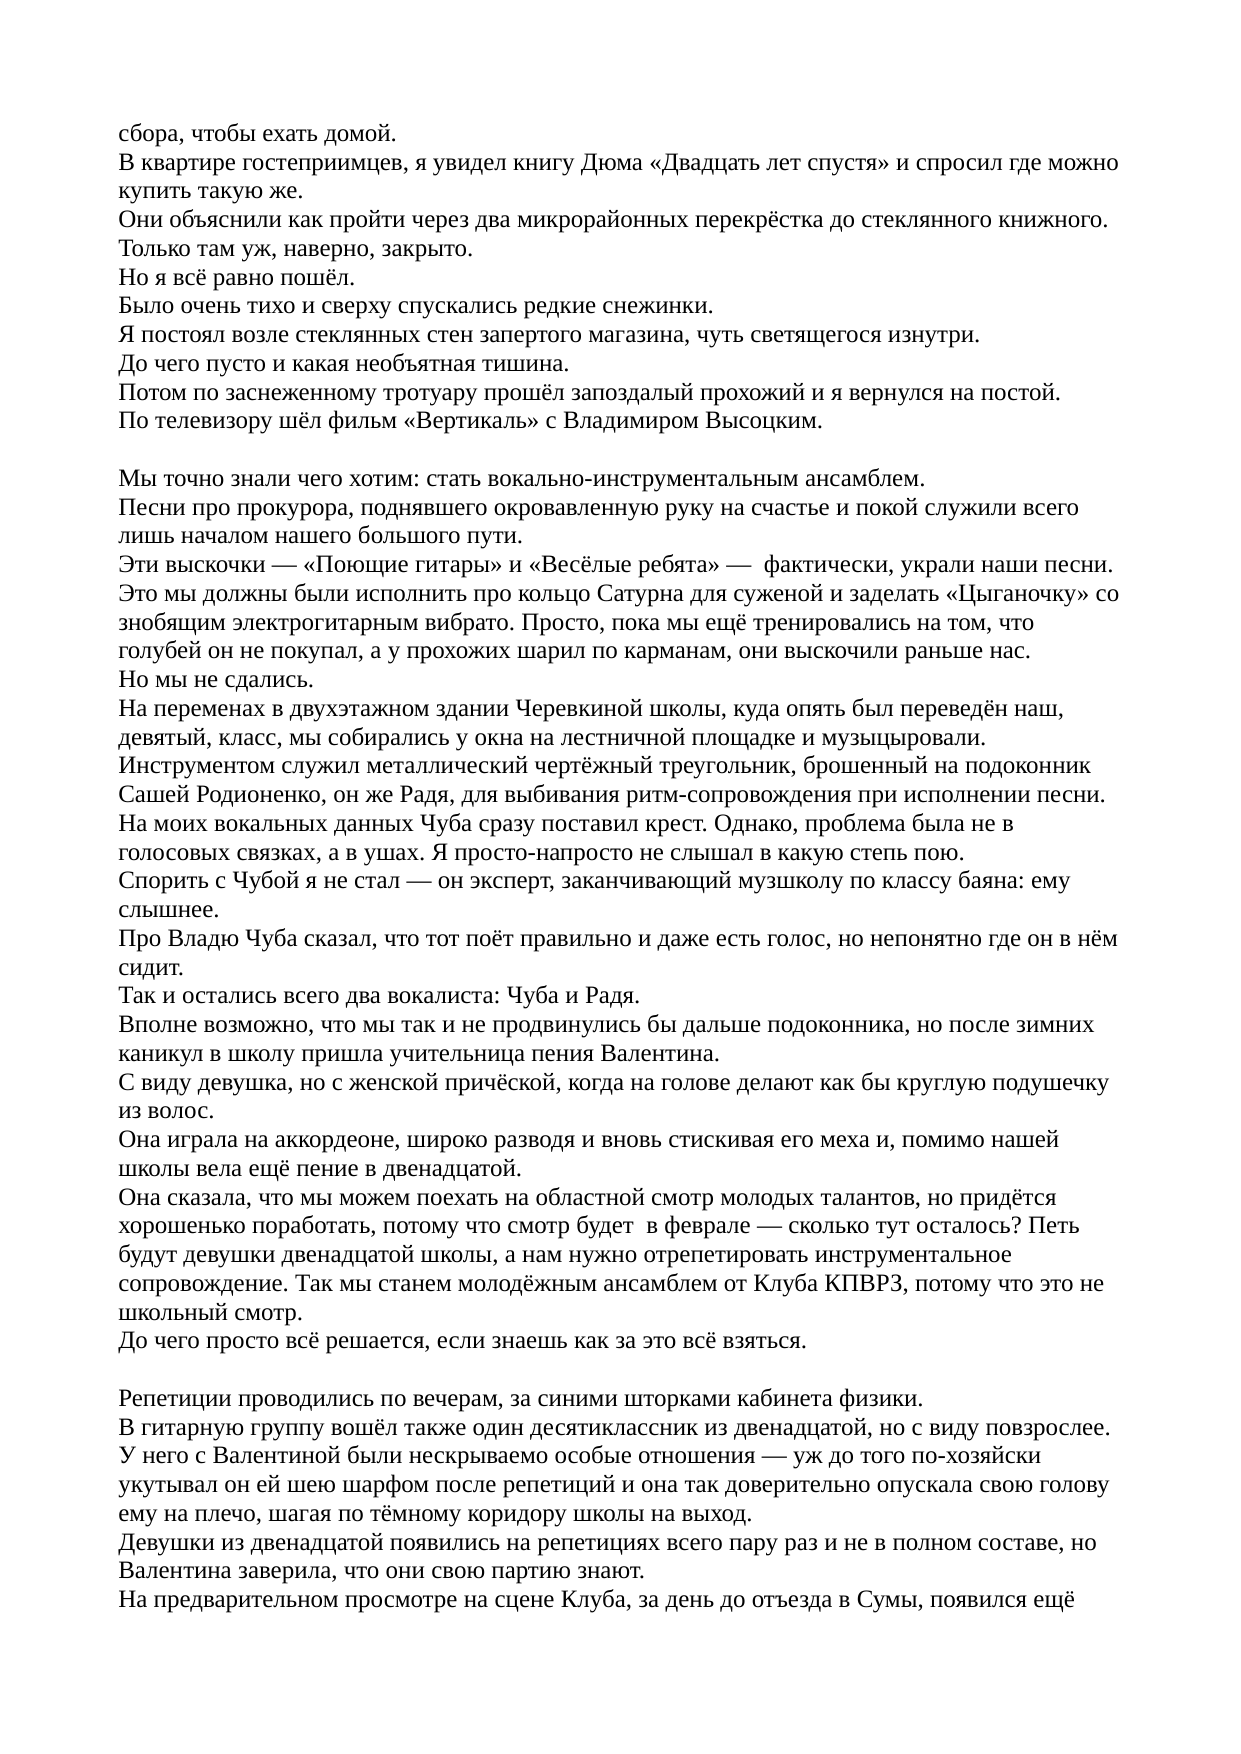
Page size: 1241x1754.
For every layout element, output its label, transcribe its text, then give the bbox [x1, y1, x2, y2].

text Так и остались всего два вокалиста: Чуба и Радя. [118, 981, 1122, 1009]
text Я постоял возле стеклянных стен запертого магазина, чуть светящегося изнутри. [118, 319, 1122, 348]
text До чего просто всё решается, если знаешь как за это всё взяться. [118, 1326, 1122, 1354]
text Она играла на аккордеоне, широко разводя и вновь стискивая его меха и, помимо нашей школы вела ещё пение в двенадцатой. [118, 1124, 1122, 1182]
text Они объяснили как пройти через два микрорайонных перекрёстка до стеклянного книжного. Только там уж, наверно, закрыто. [118, 204, 1122, 262]
text Про Владю Чуба сказал, что тот поёт правильно и даже есть голос, но непонятно где он в нём сидит. [118, 923, 1122, 981]
text Но мы не сдались. [118, 664, 1122, 693]
text На предварительном просмотре на сцене Клуба, за день до отъезда в Сумы, появился ещё [118, 1584, 1122, 1613]
text В гитарную группу вошёл также один десятиклассник из двенадцатой, но с виду повзрослее. [118, 1412, 1122, 1441]
text Песни про прокурора, поднявшего окровавленную руку на счастье и покой служили всего лишь началом нашего большого пути. [118, 492, 1122, 549]
text До чего пусто и какая необъятная тишина. [118, 348, 1122, 377]
text Репетиции проводились по вечерам, за синими шторками кабинета физики. [118, 1383, 1122, 1412]
text Было очень тихо и сверху спускались редкие снежинки. [118, 291, 1122, 319]
text Потом по заснеженному тротуару прошёл запоздалый прохожий и я вернулся на постой. [118, 377, 1122, 406]
text В квартире гостеприимцев, я увидел книгу Дюма «Двадцать лет спустя» и спросил где можно купить такую же. [118, 147, 1122, 204]
text Эти выскочки — «Поющие гитары» и «Весёлые ребята» — фактически, украли наши песни. Это мы должны были исполнить про кольцо Сатурна для суженой и заделать «Цыганочку» со знобящим электрогитарным вибрато. Просто, пока мы ещё тренировались на том, что голубей он не покупал, а у прохожих шарил по карманам, они выскочили раньше нас. [118, 549, 1122, 664]
text Инструментом служил металлический чертёжный треугольник, брошенный на подоконник Сашей Родионенко, он же Радя, для выбивания ритм-сопровождения при исполнении песни. [118, 751, 1122, 808]
text Вполне возможно, что мы так и не продвинулись бы дальше подоконника, но после зимних каникул в школу пришла учительница пения Валентина. [118, 1009, 1122, 1067]
text На переменах в двухэтажном здании Черевкиной школы, куда опять был переведён наш, девятый, класс, мы собирались у окна на лестничной площадке и музыцыровали. [118, 693, 1122, 751]
text Девушки из двенадцатой появились на репетициях всего пару раз и не в полном составе, но Валентина заверила, что они свою партию знают. [118, 1527, 1122, 1584]
text Но я всё равно пошёл. [118, 262, 1122, 291]
text У него с Валентиной были нескрываемо особые отношения — уж до того по-хозяйски укутывал он ей шею шарфом после репетиций и она так доверительно опускала свою голову ему на плечо, шагая по тёмному коридору школы на выход. [118, 1441, 1122, 1527]
text На моих вокальных данных Чуба сразу поставил крест. Однако, проблема была не в голосовых связках, а в ушах. Я просто-напросто не слышал в какую степь пою. [118, 808, 1122, 866]
text По телевизору шёл фильм «Вертикаль» с Владимиром Высоцким. [118, 406, 1122, 434]
text Спорить с Чубой я не стал — он эксперт, заканчивающий музшколу по классу баяна: ему слышнее. [118, 866, 1122, 923]
text Мы точно знали чего хотим: стать вокально-инструментальным ансамблем. [118, 463, 1122, 492]
text Она сказала, что мы можем поехать на областной смотр молодых талантов, но придётся хорошенько поработать, потому что смотр будет в феврале — сколько тут осталось? Петь будут девушки двенадцатой школы, а нам нужно отрепетировать инструментальное сопровождение. Так мы станем молодёжным ансамблем от Клуба КПВРЗ, потому что это не школьный смотр. [118, 1182, 1122, 1326]
text С виду девушка, но с женской причёской, когда на голове делают как бы круглую подушечку из волос. [118, 1067, 1122, 1124]
text сбора, чтобы ехать домой. [118, 118, 1122, 147]
